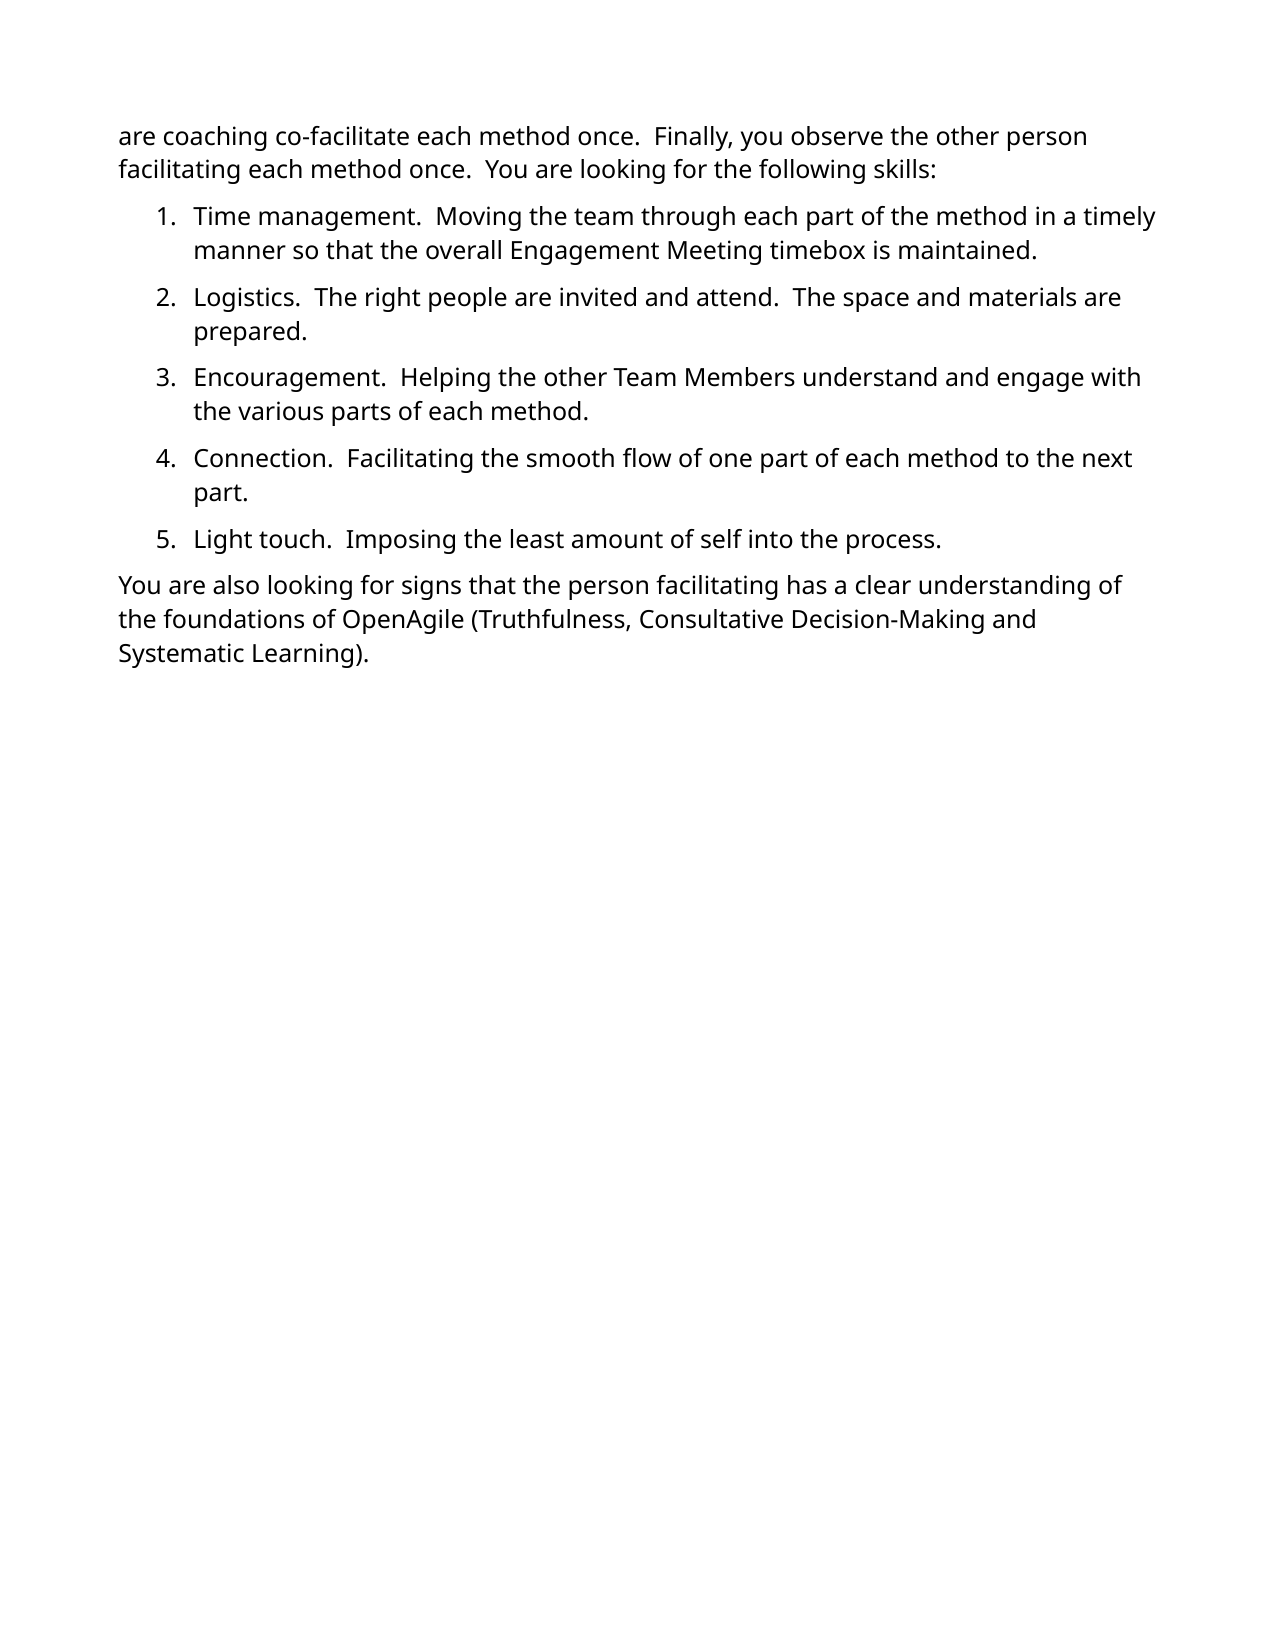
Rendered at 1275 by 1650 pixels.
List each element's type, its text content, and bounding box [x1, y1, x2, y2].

list Encouragement. Helping the other Team Members understand and engage with the various parts of each method. [156, 360, 1157, 428]
text You are also looking for signs that the person facilitating has a clear understanding of the foundations of OpenAgile (Truthfulness, Consultative Decision-Making and Systematic Learning). [118, 568, 1157, 670]
list Light touch. Imposing the least amount of self into the process. [156, 521, 1157, 555]
list Connection. Facilitating the smooth flow of one part of each method to the next part. [156, 441, 1157, 509]
text are coaching co-facilitate each method once. Finally, you observe the other person facilitating each method once. You are looking for the following skills: [118, 118, 1157, 186]
list Logistics. The right people are invited and attend. The space and materials are prepared. [156, 279, 1157, 347]
list Time management. Moving the team through each part of the method in a timely manner so that the overall Engagement Meeting timebox is maintained. [156, 199, 1157, 267]
